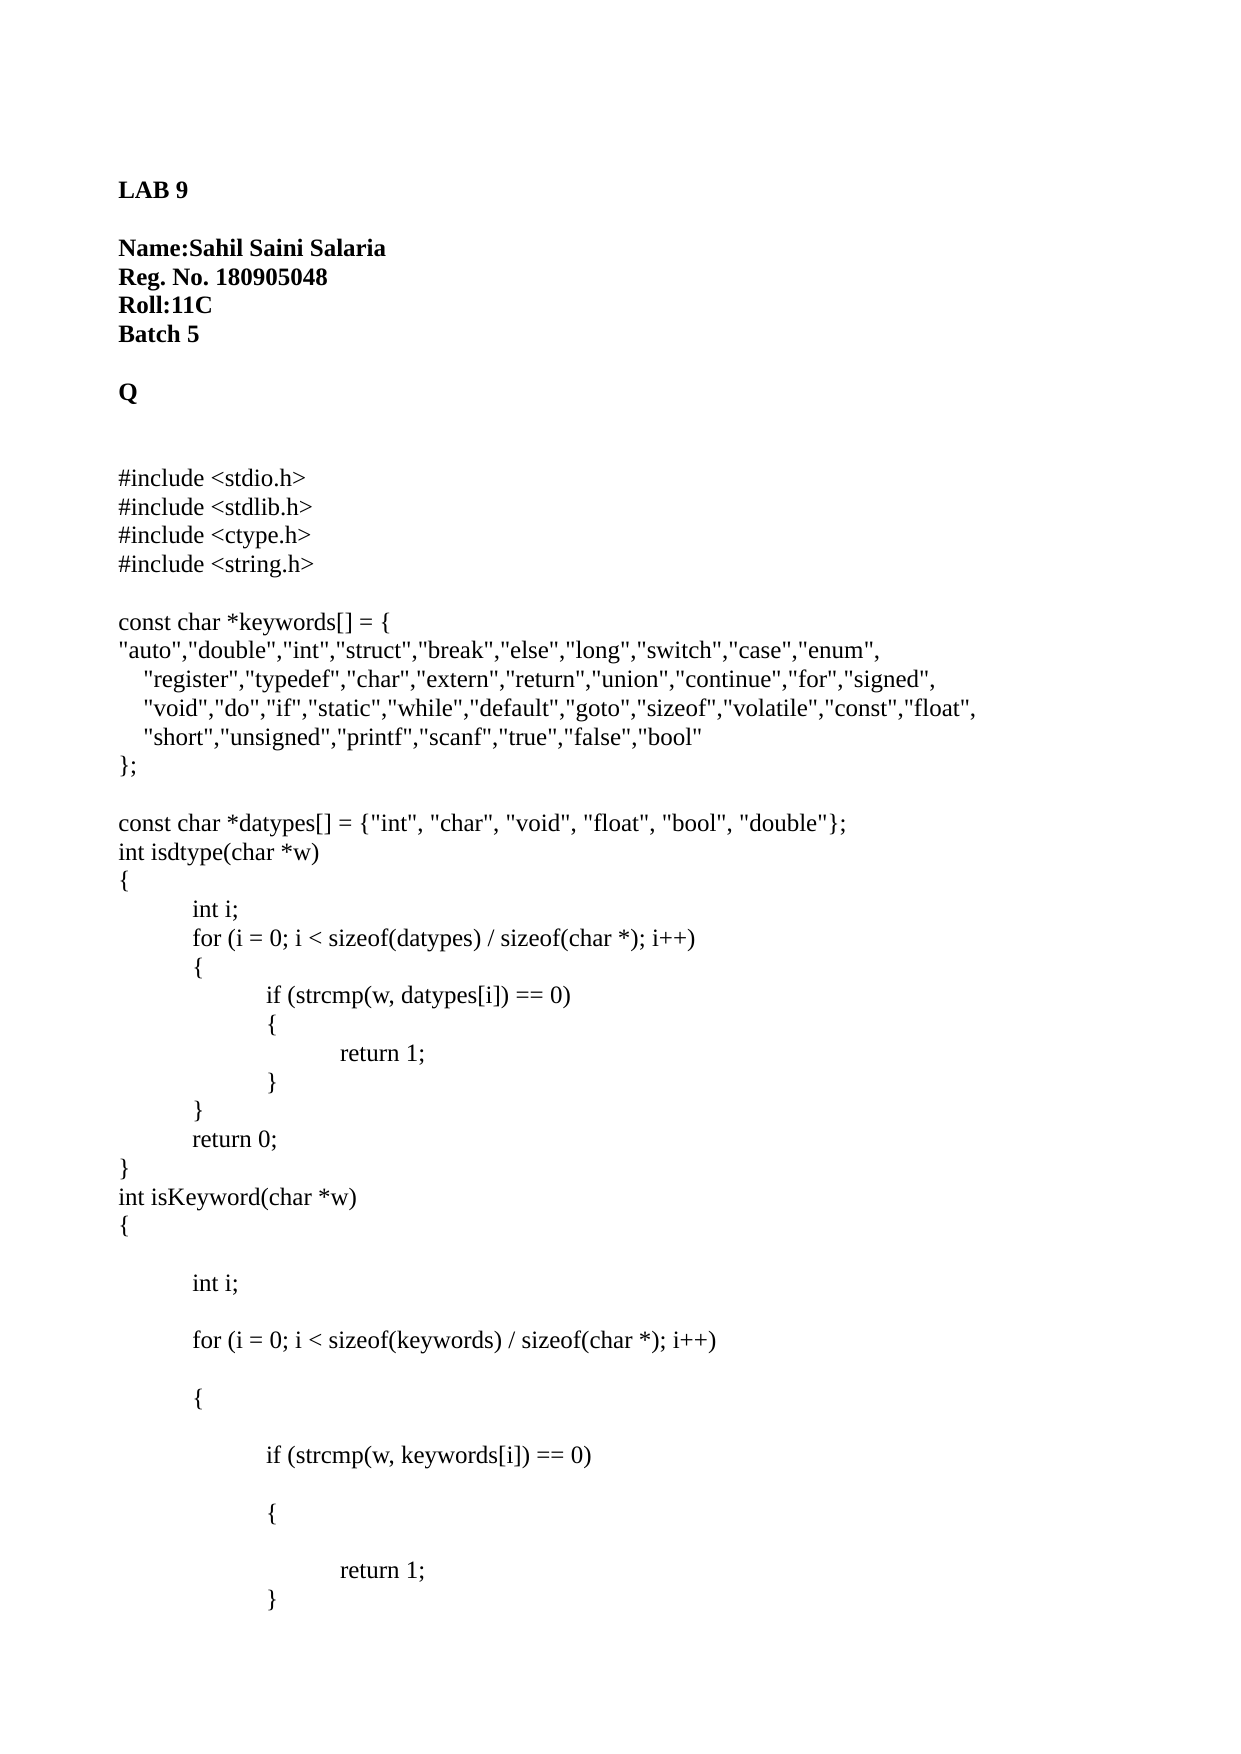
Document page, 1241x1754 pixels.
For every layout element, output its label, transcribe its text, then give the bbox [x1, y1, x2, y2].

text { [118, 1211, 1122, 1239]
text { [118, 1498, 1122, 1527]
text Name:Sahil Saini Salaria [118, 233, 1122, 262]
text { [118, 866, 1122, 894]
text Q [118, 377, 1122, 406]
text int isKeyword(char *w) [118, 1182, 1122, 1211]
text if (strcmp(w, datypes[i]) == 0) [118, 981, 1122, 1009]
text }; [118, 751, 1122, 779]
text int i; [118, 1268, 1122, 1297]
text for (i = 0; i < sizeof(keywords) / sizeof(char *); i++) [118, 1326, 1122, 1354]
text LAB 9 [118, 176, 1122, 204]
text { [118, 1009, 1122, 1038]
text return 1; [118, 1556, 1122, 1584]
text Roll:11C [118, 291, 1122, 319]
text } [118, 1067, 1122, 1096]
text } [118, 1153, 1122, 1182]
text if (strcmp(w, keywords[i]) == 0) [118, 1441, 1122, 1469]
text int i; [118, 894, 1122, 923]
text "auto","double","int","struct","break","else","long","switch","case","enum", [118, 636, 1122, 664]
text #include <stdio.h> [118, 463, 1122, 492]
text { [118, 952, 1122, 981]
text Reg. No. 180905048 [118, 262, 1122, 291]
text } [118, 1096, 1122, 1124]
text } [118, 1584, 1122, 1613]
text Batch 5 [118, 319, 1122, 348]
text "register","typedef","char","extern","return","union","continue","for","signed", [118, 664, 1122, 693]
text "void","do","if","static","while","default","goto","sizeof","volatile","const","float", [118, 693, 1122, 722]
text { [118, 1383, 1122, 1412]
text #include <string.h> [118, 549, 1122, 578]
text int isdtype(char *w) [118, 837, 1122, 866]
text "short","unsigned","printf","scanf","true","false","bool" [118, 722, 1122, 751]
text return 1; [118, 1038, 1122, 1067]
text const char *keywords[] = { [118, 607, 1122, 636]
text #include <ctype.h> [118, 521, 1122, 549]
text for (i = 0; i < sizeof(datypes) / sizeof(char *); i++) [118, 923, 1122, 952]
text #include <stdlib.h> [118, 492, 1122, 521]
text const char *datypes[] = {"int", "char", "void", "float", "bool", "double"}; [118, 808, 1122, 837]
text return 0; [118, 1124, 1122, 1153]
